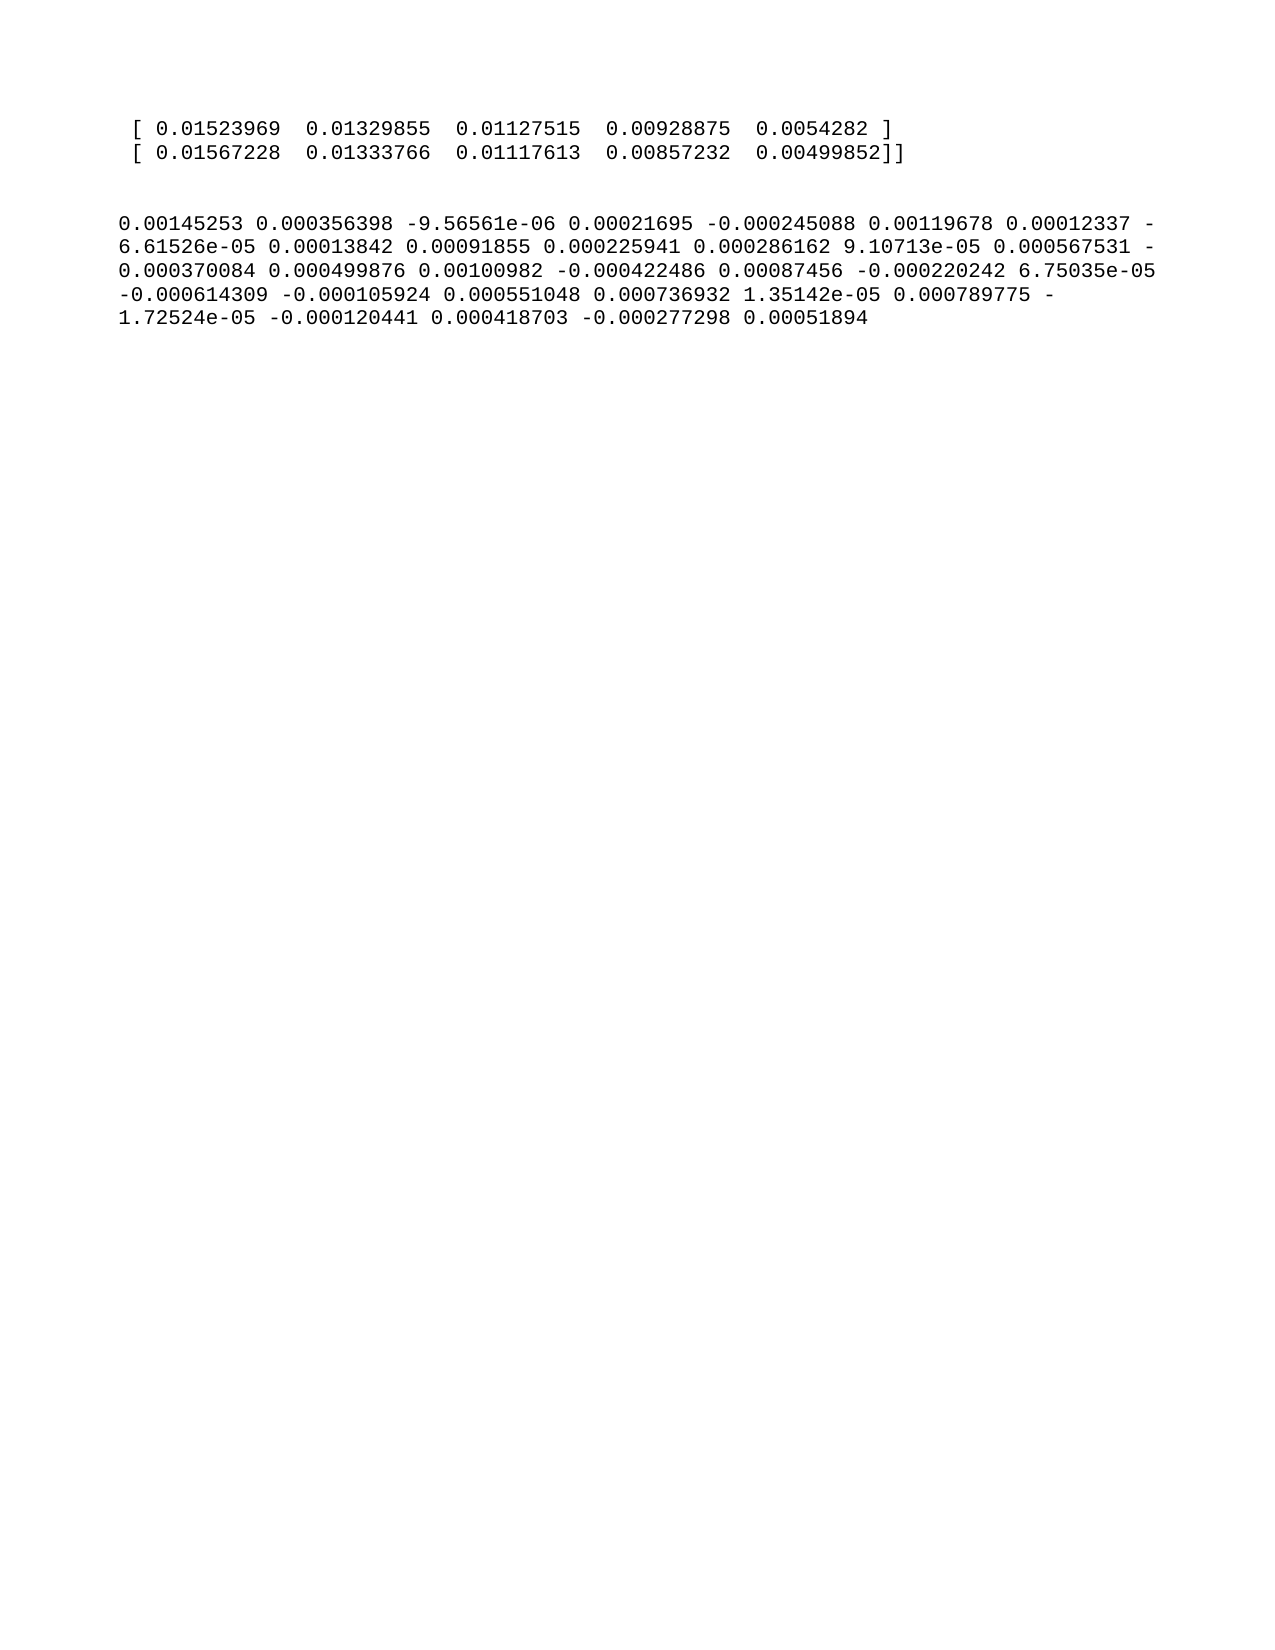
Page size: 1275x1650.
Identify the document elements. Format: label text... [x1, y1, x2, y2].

text 0.00145253 0.000356398 -9.56561e-06 0.00021695 -0.000245088 0.00119678 0.00012337 -6.61526e-05 0.00013842 0.00091855 0.000225941 0.000286162 9.10713e-05 0.000567531 -0.000370084 0.000499876 0.00100982 -0.000422486 0.00087456 -0.000220242 6.75035e-05 -0.000614309 -0.000105924 0.000551048 0.000736932 1.35142e-05 0.000789775 -1.72524e-05 -0.000120441 0.000418703 -0.000277298 0.00051894 [118, 213, 1157, 331]
text [ 0.01523969 0.01329855 0.01127515 0.00928875 0.0054282 ] [118, 118, 1157, 142]
text [ 0.01567228 0.01333766 0.01117613 0.00857232 0.00499852]] [118, 142, 1157, 165]
